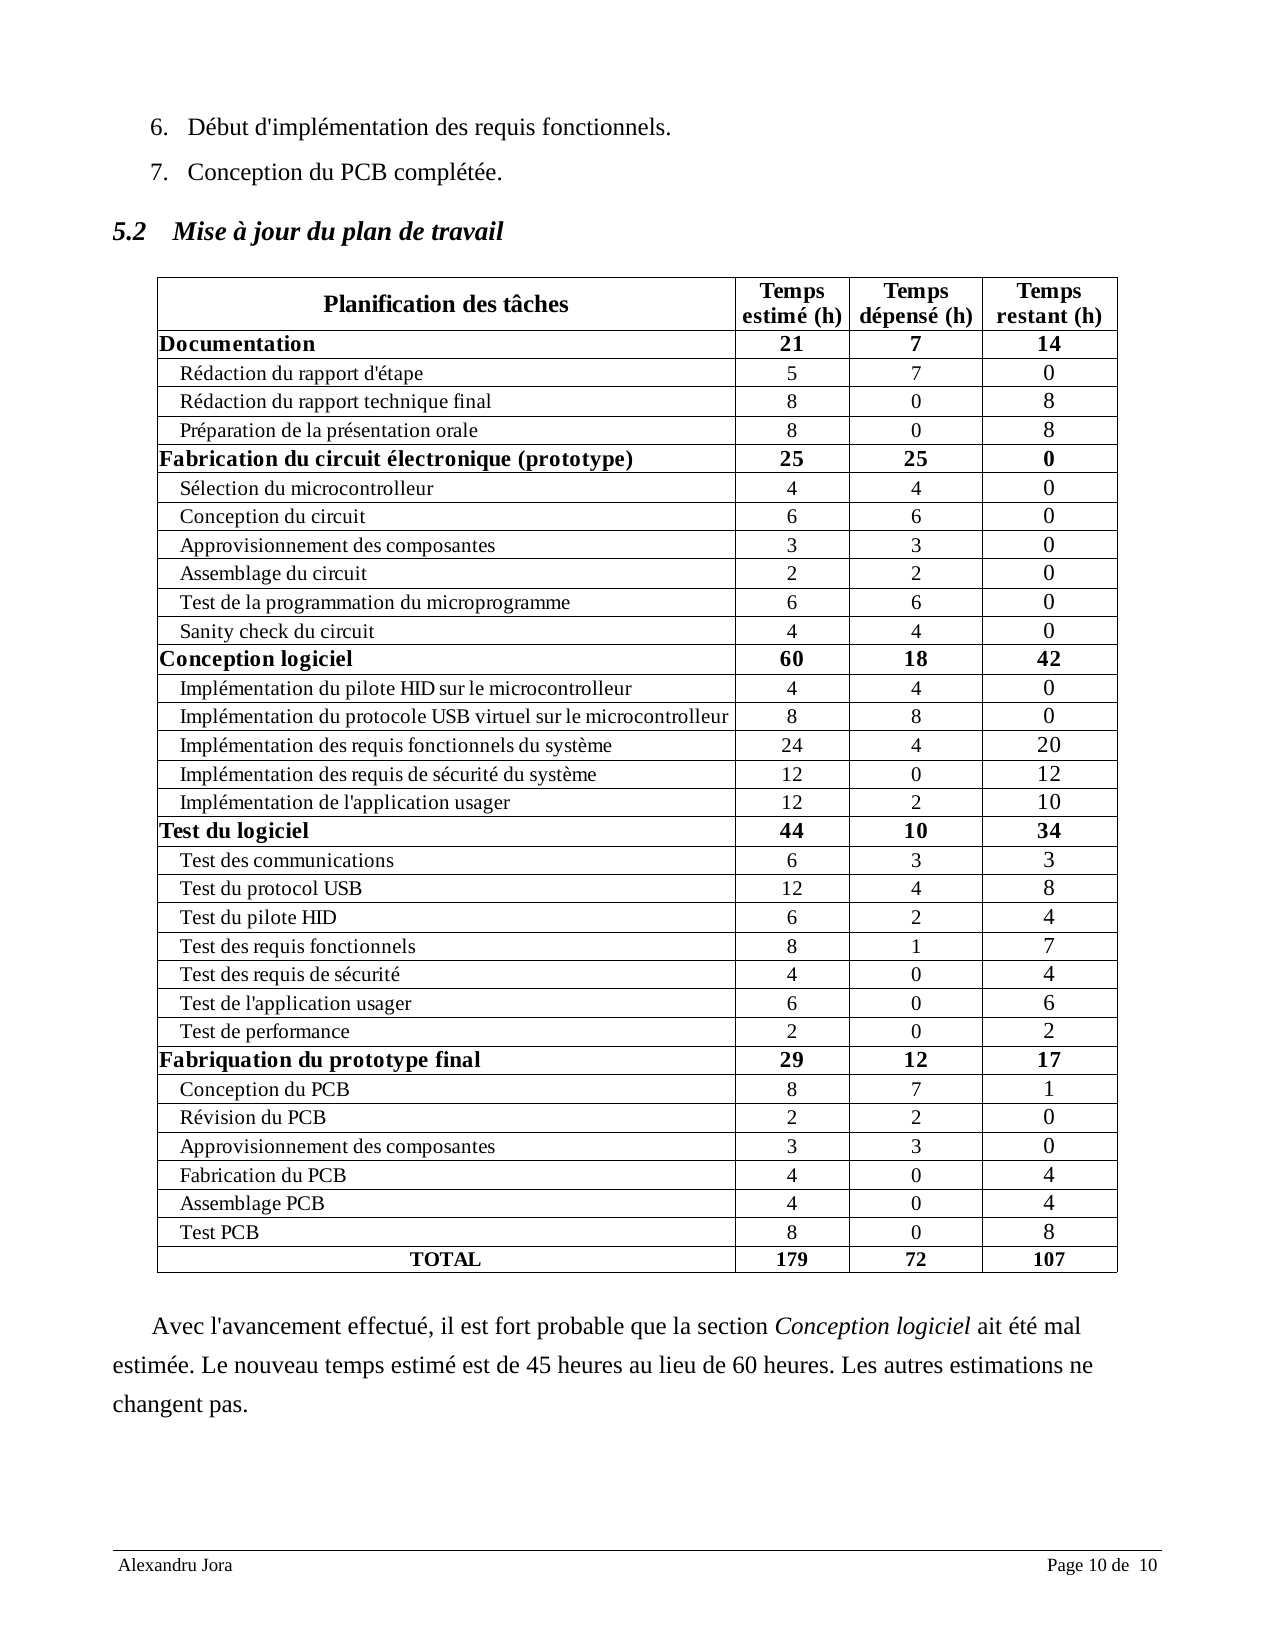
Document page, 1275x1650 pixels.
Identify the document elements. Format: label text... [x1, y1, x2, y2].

list Conception du PCB complétée. [150, 157, 1162, 186]
subtitle Mise à jour du plan de travail [112, 216, 1162, 247]
list Début d'implémentation des requis fonctionnels. [150, 112, 1162, 141]
text Avec l'avancement effectué, il est fort probable que la section Conception logiciel ait été mal estimée. Le nouveau temps estimé est de 45 heures au lieu de 60 heures. Les autres estimations ne changent pas. [112, 1303, 1162, 1420]
